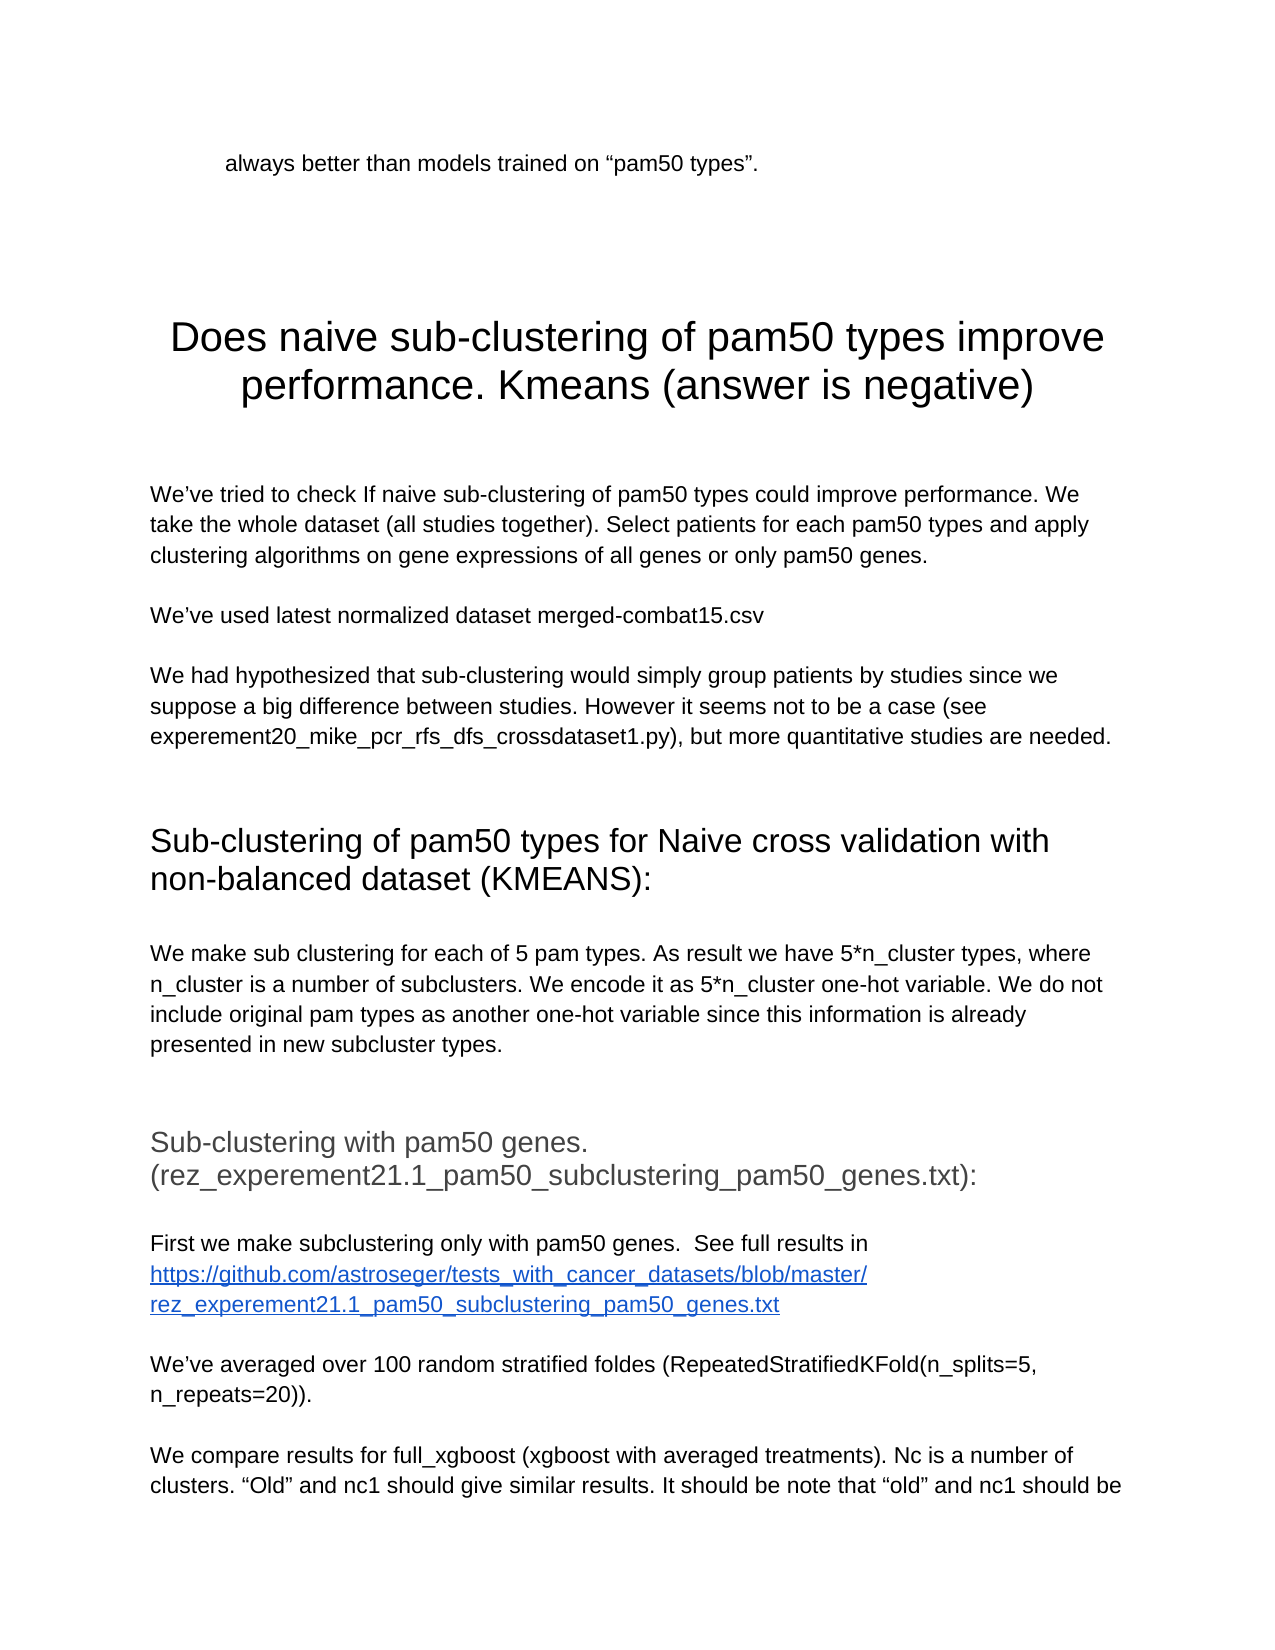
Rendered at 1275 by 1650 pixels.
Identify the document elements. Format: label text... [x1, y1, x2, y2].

subtitle Sub-clustering with pam50 genes. (rez_experement21.1_pam50_subclustering_pam50_genes.txt): [150, 1125, 1125, 1192]
text First we make subclustering only with pam50 genes. See full results in https://github.com/astroseger/tests_with_cancer_datasets/blob/master/rez_experement21.1_pam50_subclustering_pam50_genes.txt [150, 1230, 1125, 1317]
subtitle Does naive sub-clustering of pam50 types improve performance. Kmeans (answer is negative) [150, 312, 1125, 408]
text We had hypothesized that sub-clustering would simply group patients by studies since we suppose a big difference between studies. However it seems not to be a case (see experement20_mike_pcr_rfs_dfs_crossdataset1.py), but more quantitative studies are needed. [150, 662, 1125, 749]
subtitle Sub-clustering of pam50 types for Naive cross validation with non-balanced dataset (KMEANS): [150, 821, 1125, 898]
list always better than models trained on “pam50 types”. [187, 150, 1125, 176]
text We’ve averaged over 100 random stratified foldes (RepeatedStratifiedKFold(n_splits=5, n_repeats=20)). [150, 1351, 1125, 1408]
text We compare results for full_xgboost (xgboost with averaged treatments). Nc is a number of clusters. “Old” and nc1 should give similar results. It should be note that “old” and nc1 should be [150, 1442, 1125, 1498]
text We make sub clustering for each of 5 pam types. As result we have 5*n_cluster types, where n_cluster is a number of subclusters. We encode it as 5*n_cluster one-hot variable. We do not include original pam types as another one-hot variable since this information is already presented in new subcluster types. [150, 940, 1125, 1057]
text We’ve tried to check If naive sub-clustering of pam50 types could improve performance. We take the whole dataset (all studies together). Select patients for each pam50 types and apply clustering algorithms on gene expressions of all genes or only pam50 genes. [150, 481, 1125, 568]
text We’ve used latest normalized dataset merged-combat15.csv [150, 602, 1125, 628]
